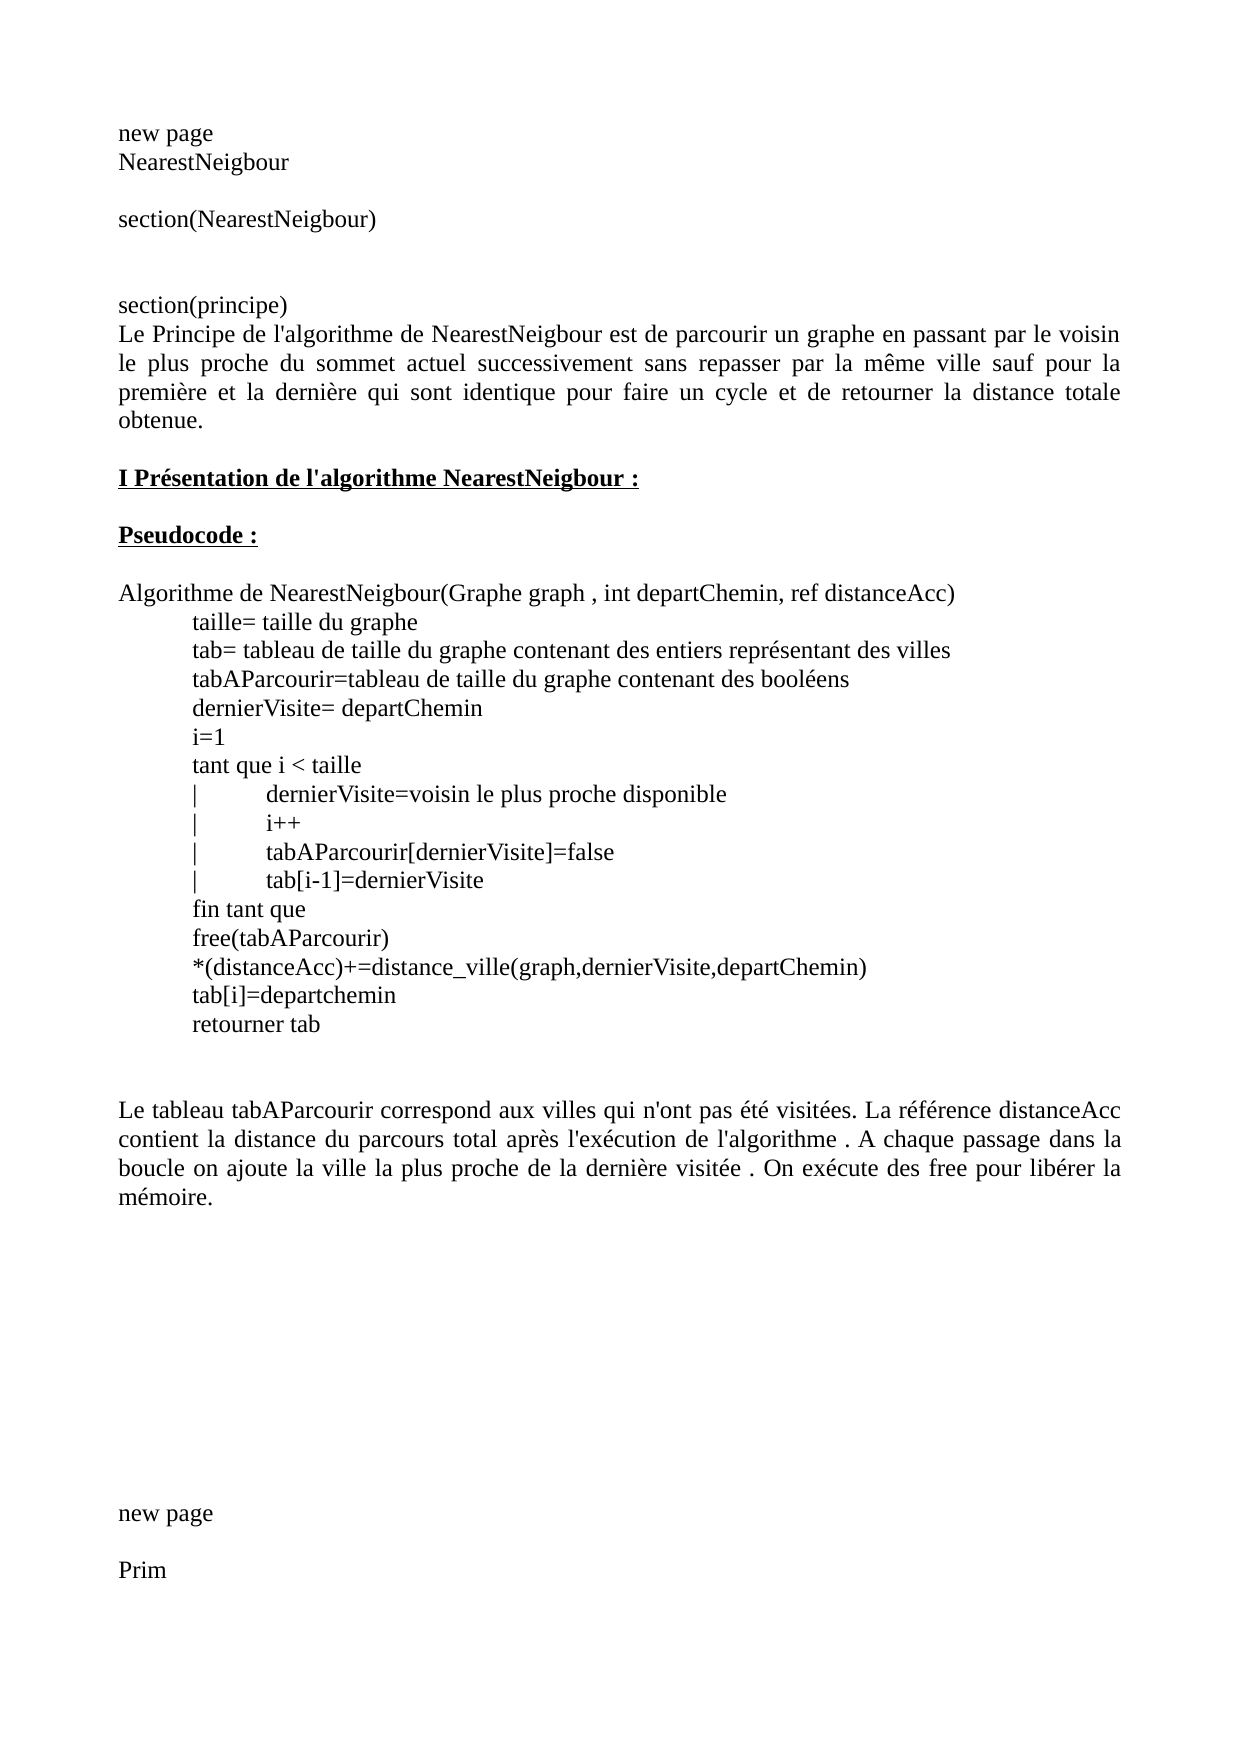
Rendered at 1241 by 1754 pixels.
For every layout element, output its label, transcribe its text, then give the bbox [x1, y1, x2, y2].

text section(principe) [118, 291, 1122, 319]
text tant que i < taille [118, 751, 1122, 779]
text Le Principe de l'algorithme de NearestNeigbour est de parcourir un graphe en passant par le voisin le plus proche du sommet actuel successivement sans repasser par la même ville sauf pour la première et la dernière qui sont identique pour faire un cycle et de retourner la distance totale obtenue. [118, 319, 1122, 434]
text *(distanceAcc)+=distance_ville(graph,dernierVisite,departChemin) [118, 952, 1122, 981]
text free(tabAParcourir) [118, 923, 1122, 952]
text Prim [118, 1556, 1122, 1584]
text Le tableau tabAParcourir correspond aux villes qui n'ont pas été visitées. La référence distanceAcc contient la distance du parcours total après l'exécution de l'algorithme . A chaque passage dans la boucle on ajoute la ville la plus proche de la dernière visitée . On exécute des free pour libérer la mémoire. [118, 1096, 1122, 1211]
text | dernierVisite=voisin le plus proche disponible [118, 779, 1122, 808]
text fin tant que [118, 894, 1122, 923]
text retourner tab [118, 1009, 1122, 1038]
text dernierVisite= departChemin [118, 693, 1122, 722]
text I Présentation de l'algorithme NearestNeigbour : [118, 463, 1122, 492]
text section(NearestNeigbour) [118, 204, 1122, 233]
text NearestNeigbour [118, 147, 1122, 176]
text new page [118, 1498, 1122, 1527]
text tabAParcourir=tableau de taille du graphe contenant des booléens [118, 664, 1122, 693]
text Algorithme de NearestNeigbour(Graphe graph , int departChemin, ref distanceAcc) [118, 578, 1122, 607]
text | i++ [118, 808, 1122, 837]
text i=1 [118, 722, 1122, 751]
text tab[i]=departchemin [118, 981, 1122, 1009]
text new page [118, 118, 1122, 147]
text | tabAParcourir[dernierVisite]=false [118, 837, 1122, 866]
text taille= taille du graphe [118, 607, 1122, 636]
text tab= tableau de taille du graphe contenant des entiers représentant des villes [118, 636, 1122, 664]
text Pseudocode : [118, 521, 1122, 549]
text | tab[i-1]=dernierVisite [118, 866, 1122, 894]
